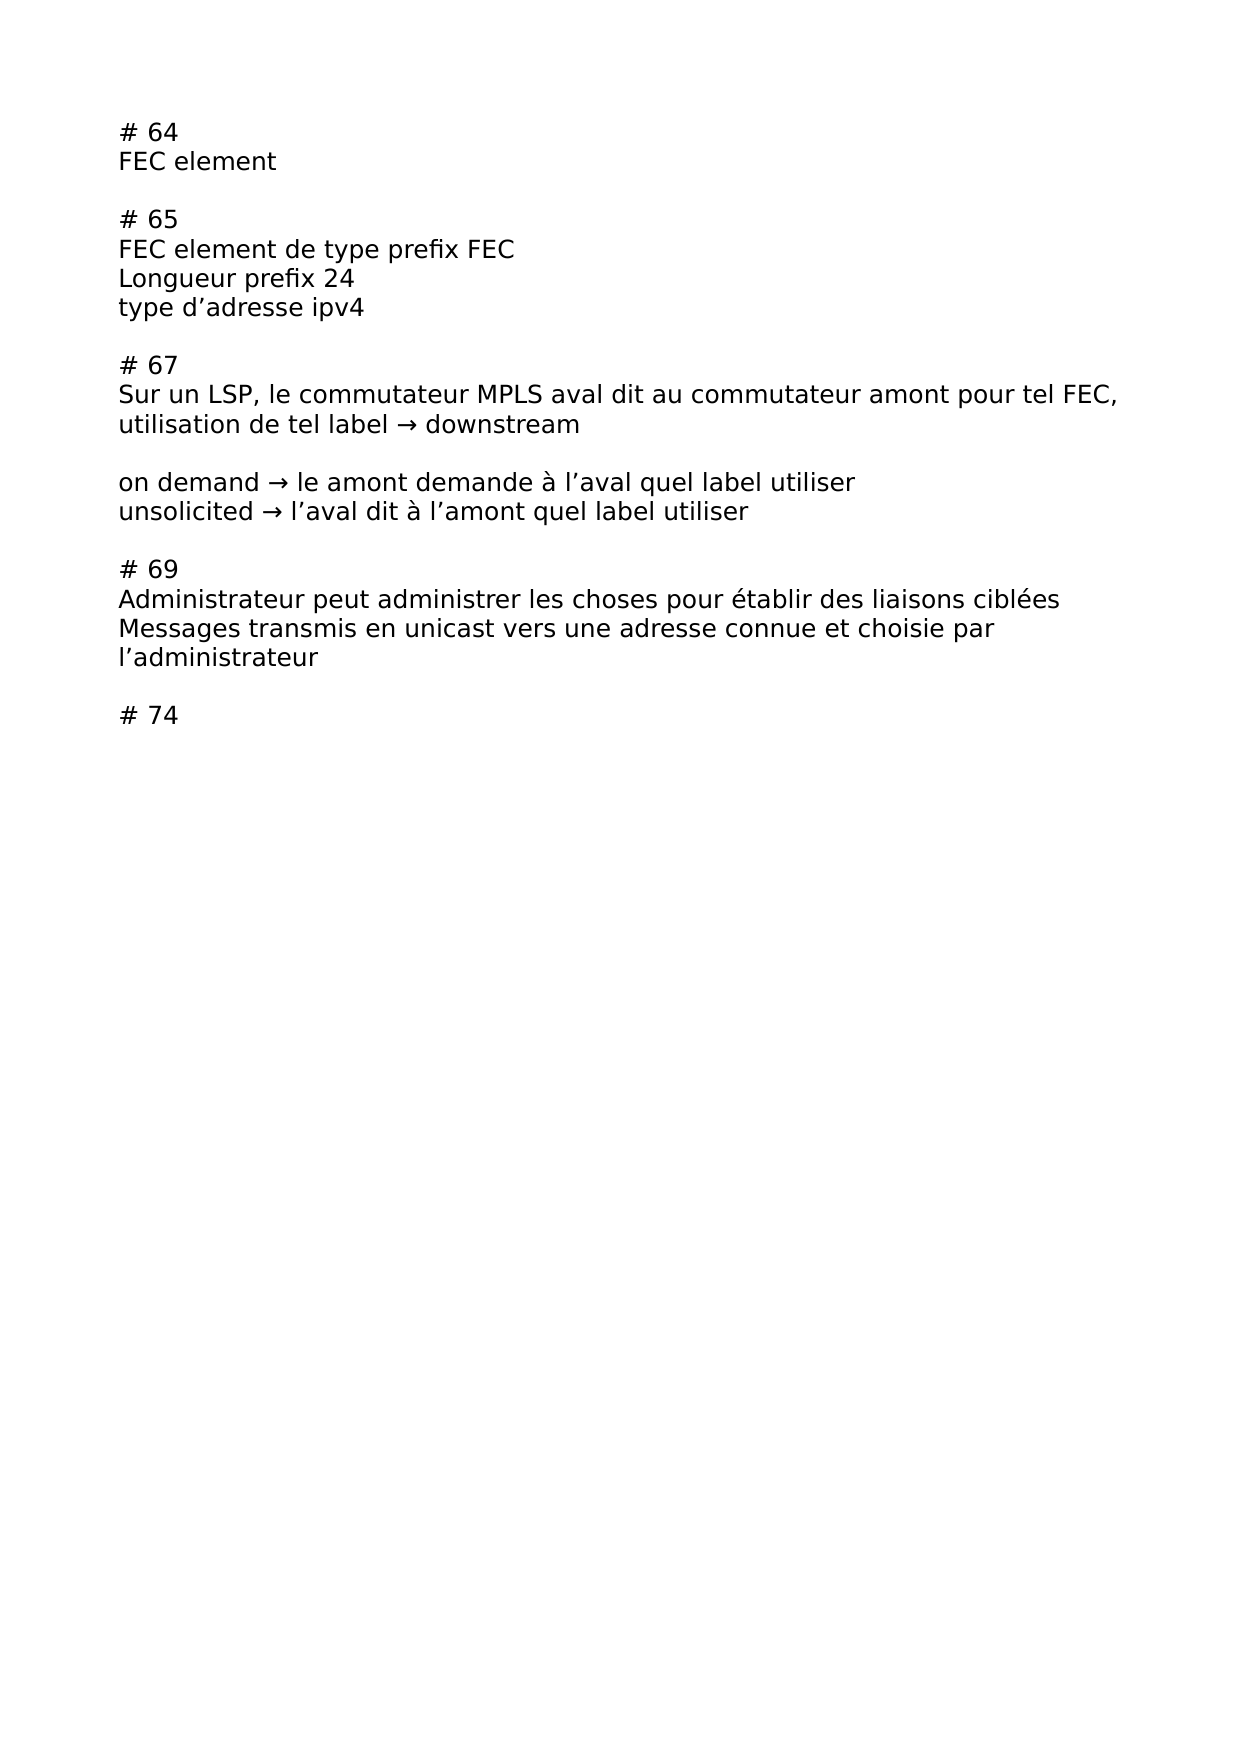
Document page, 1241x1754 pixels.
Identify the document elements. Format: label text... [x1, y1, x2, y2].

text type d’adresse ipv4 [118, 293, 1122, 322]
text Messages transmis en unicast vers une adresse connue et choisie par l’administrateur [118, 614, 1122, 672]
text FEC element de type prefix FEC [118, 235, 1122, 264]
text Sur un LSP, le commutateur MPLS aval dit au commutateur amont pour tel FEC, utilisation de tel label → downstream [118, 381, 1122, 439]
text # 74 [118, 701, 1122, 731]
text unsolicited → l’aval dit à l’amont quel label utiliser [118, 497, 1122, 526]
text Administrateur peut administrer les choses pour établir des liaisons ciblées [118, 585, 1122, 614]
text # 64 [118, 118, 1122, 147]
text Longueur prefix 24 [118, 264, 1122, 293]
text FEC element [118, 147, 1122, 176]
text # 67 [118, 351, 1122, 381]
text # 69 [118, 556, 1122, 585]
text on demand → le amont demande à l’aval quel label utiliser [118, 468, 1122, 497]
text # 65 [118, 206, 1122, 235]
